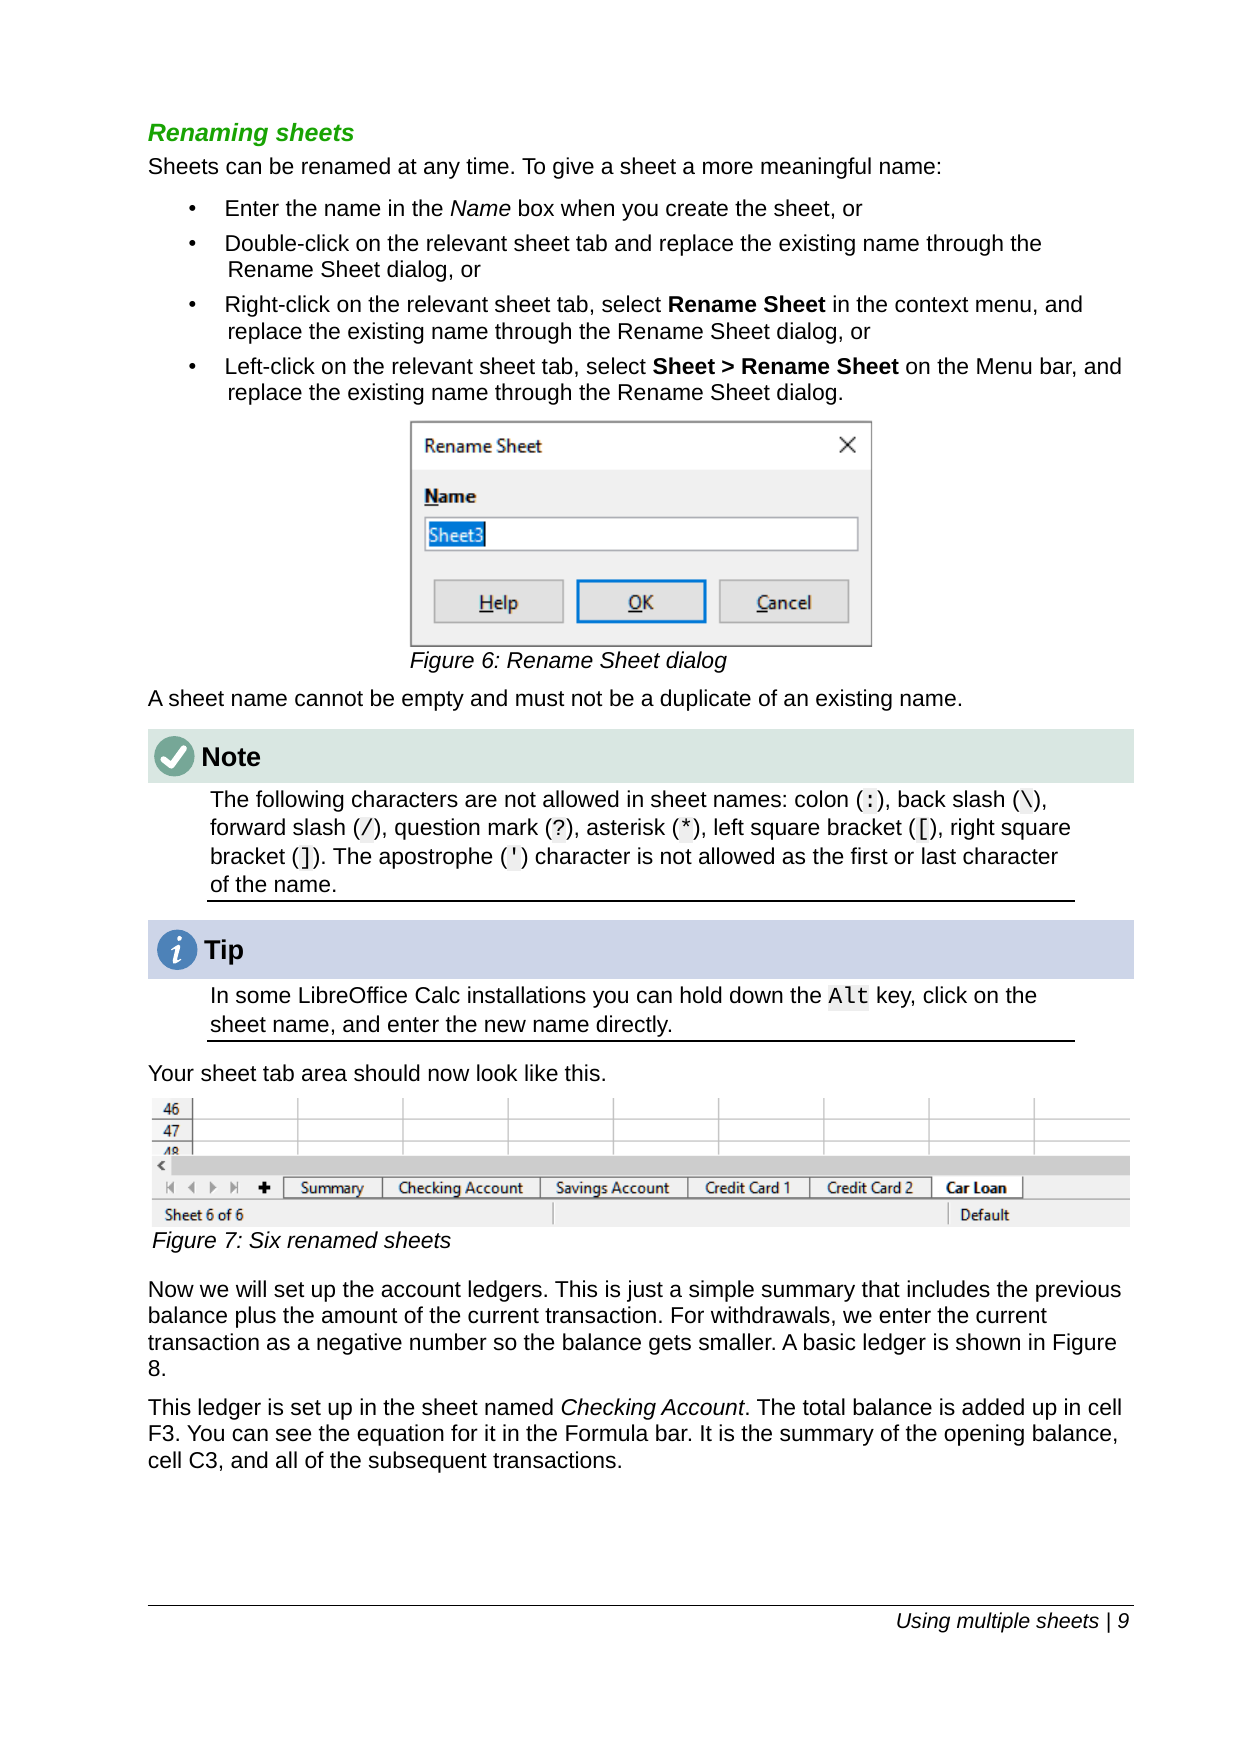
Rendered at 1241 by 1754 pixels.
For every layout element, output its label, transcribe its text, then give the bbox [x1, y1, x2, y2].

text Now we will set up the account ledgers. This is just a simple summary that includes the previous balance plus the amount of the current transaction. For withdrawals, we enter the current transaction as a negative number so the balance gets smaller. A basic ledger is shown in Figure 8. [148, 1276, 1134, 1382]
list Left-click on the relevant sheet tab, select Sheet > Rename Sheet on the Menu bar, and replace the existing name through the Rename Sheet dialog. [185, 350, 1134, 408]
list Double-click on the relevant sheet tab and replace the existing name through the Rename Sheet dialog, or [185, 227, 1134, 282]
list Sheets can be renamed at any time. To give a sheet a more meaningful name: [148, 153, 1134, 179]
list Enter the name in the Name box when you create the sheet, or [185, 192, 1134, 221]
text In some LibreOffice Calc installations you can hold down the Alt key, click on the sheet name, and enter the new name directly. [207, 979, 1075, 1040]
subtitle Tip [148, 920, 1134, 979]
subtitle Renaming sheets [148, 118, 1134, 147]
text Your sheet tab area should now look like this. [148, 1060, 1134, 1086]
text Figure 6: Rename Sheet dialog [409, 647, 872, 673]
text This ledger is set up in the sheet named Checking Account. The total balance is added up in cell F3. You can see the equation for it in the Formula bar. It is the summary of the opening balance, cell C3, and all of the subsequent transactions. [148, 1394, 1134, 1473]
text Figure 7: Six renamed sheets [152, 1227, 1130, 1253]
text A sheet name cannot be empty and must not be a duplicate of an existing name. [148, 685, 1134, 712]
list Right-click on the relevant sheet tab, select Rename Sheet in the context menu, and replace the existing name through the Rename Sheet dialog, or [185, 288, 1134, 344]
picture [151, 1098, 1130, 1227]
text The following characters are not allowed in sheet names: colon (:), back slash (\), forward slash (/), question mark (?), asterisk (*), left square bracket ([), right square bracket (]). The apostrophe (') character is not allowed as the first or last character of the name. [207, 783, 1075, 900]
subtitle Note [148, 729, 1134, 783]
picture [409, 420, 873, 647]
